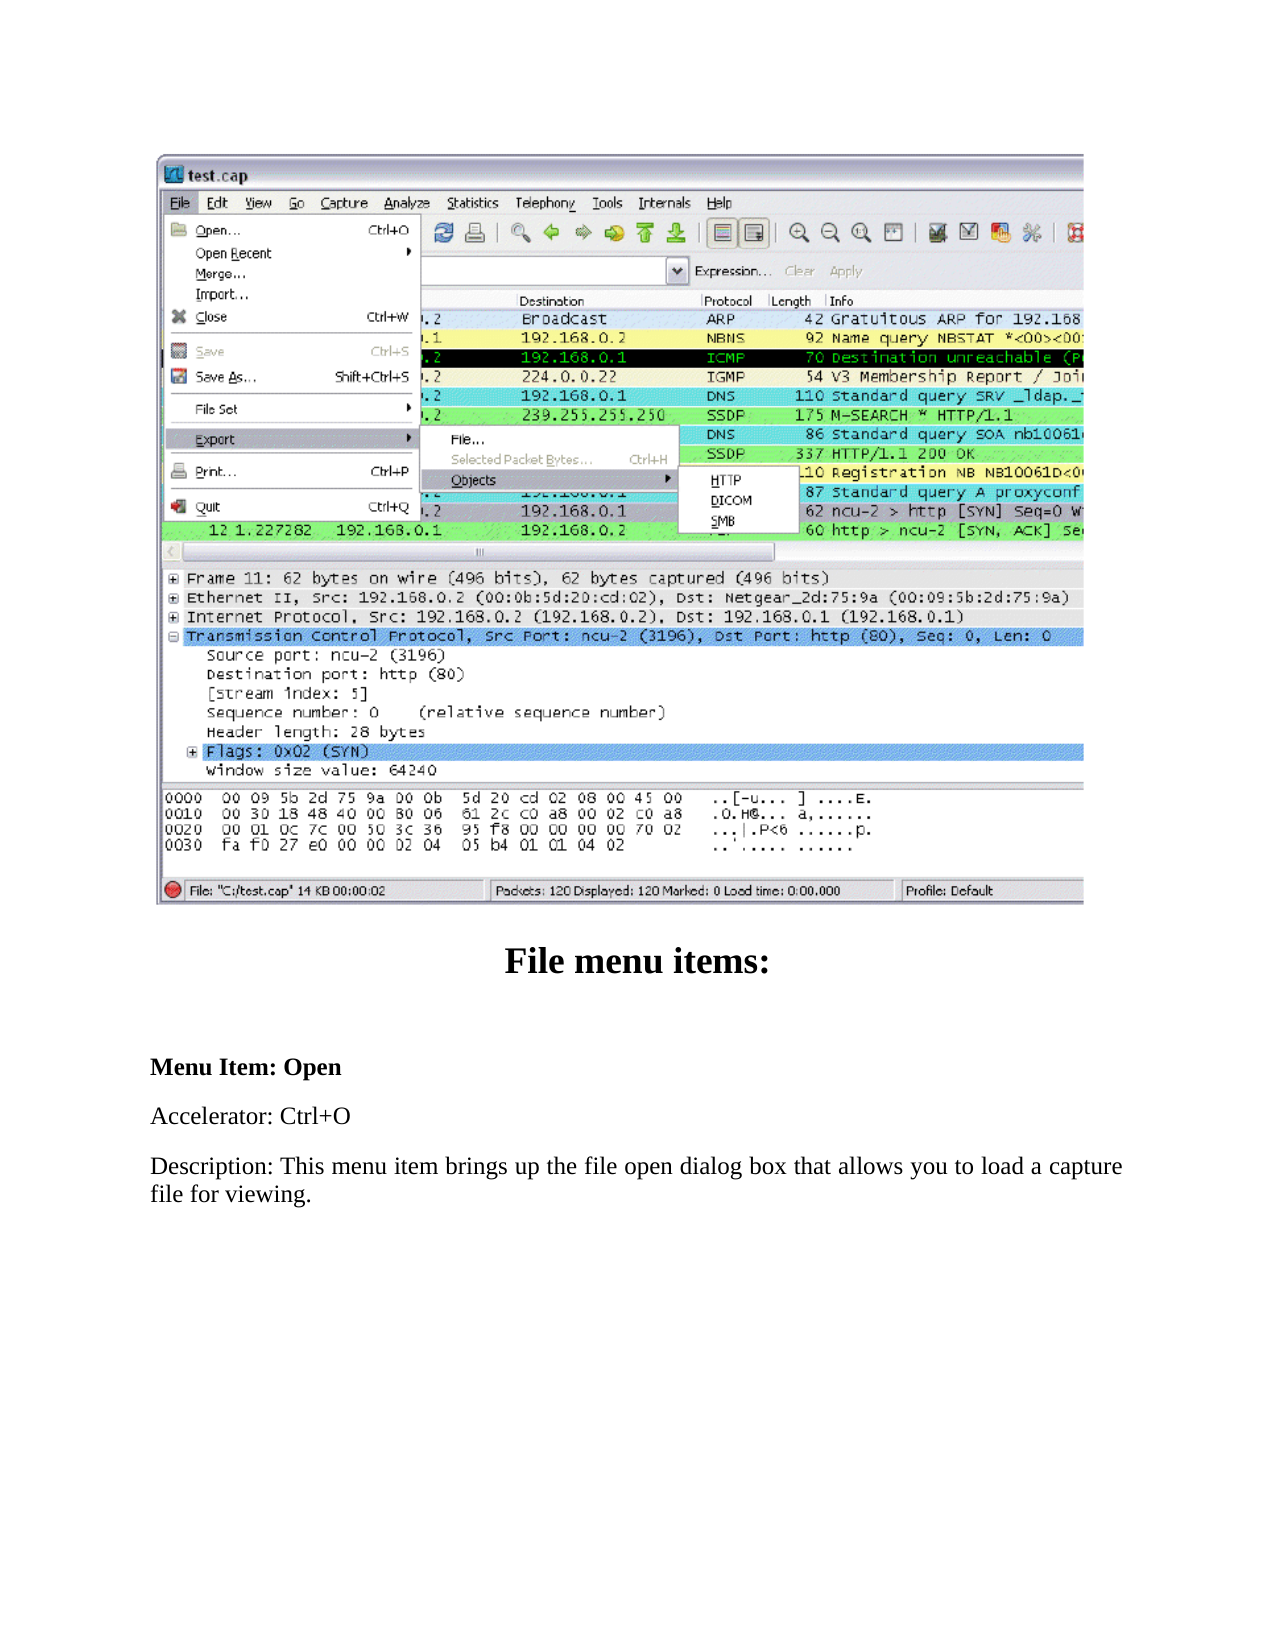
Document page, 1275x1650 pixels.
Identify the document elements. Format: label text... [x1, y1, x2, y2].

text Accelerator: Ctrl+O [150, 1101, 1125, 1130]
text Menu Item: Open [150, 1052, 1125, 1080]
text File menu items: [150, 938, 1125, 981]
text Description: This menu item brings up the file open dialog box that allows you to load a capture file for viewing. [150, 1151, 1125, 1208]
